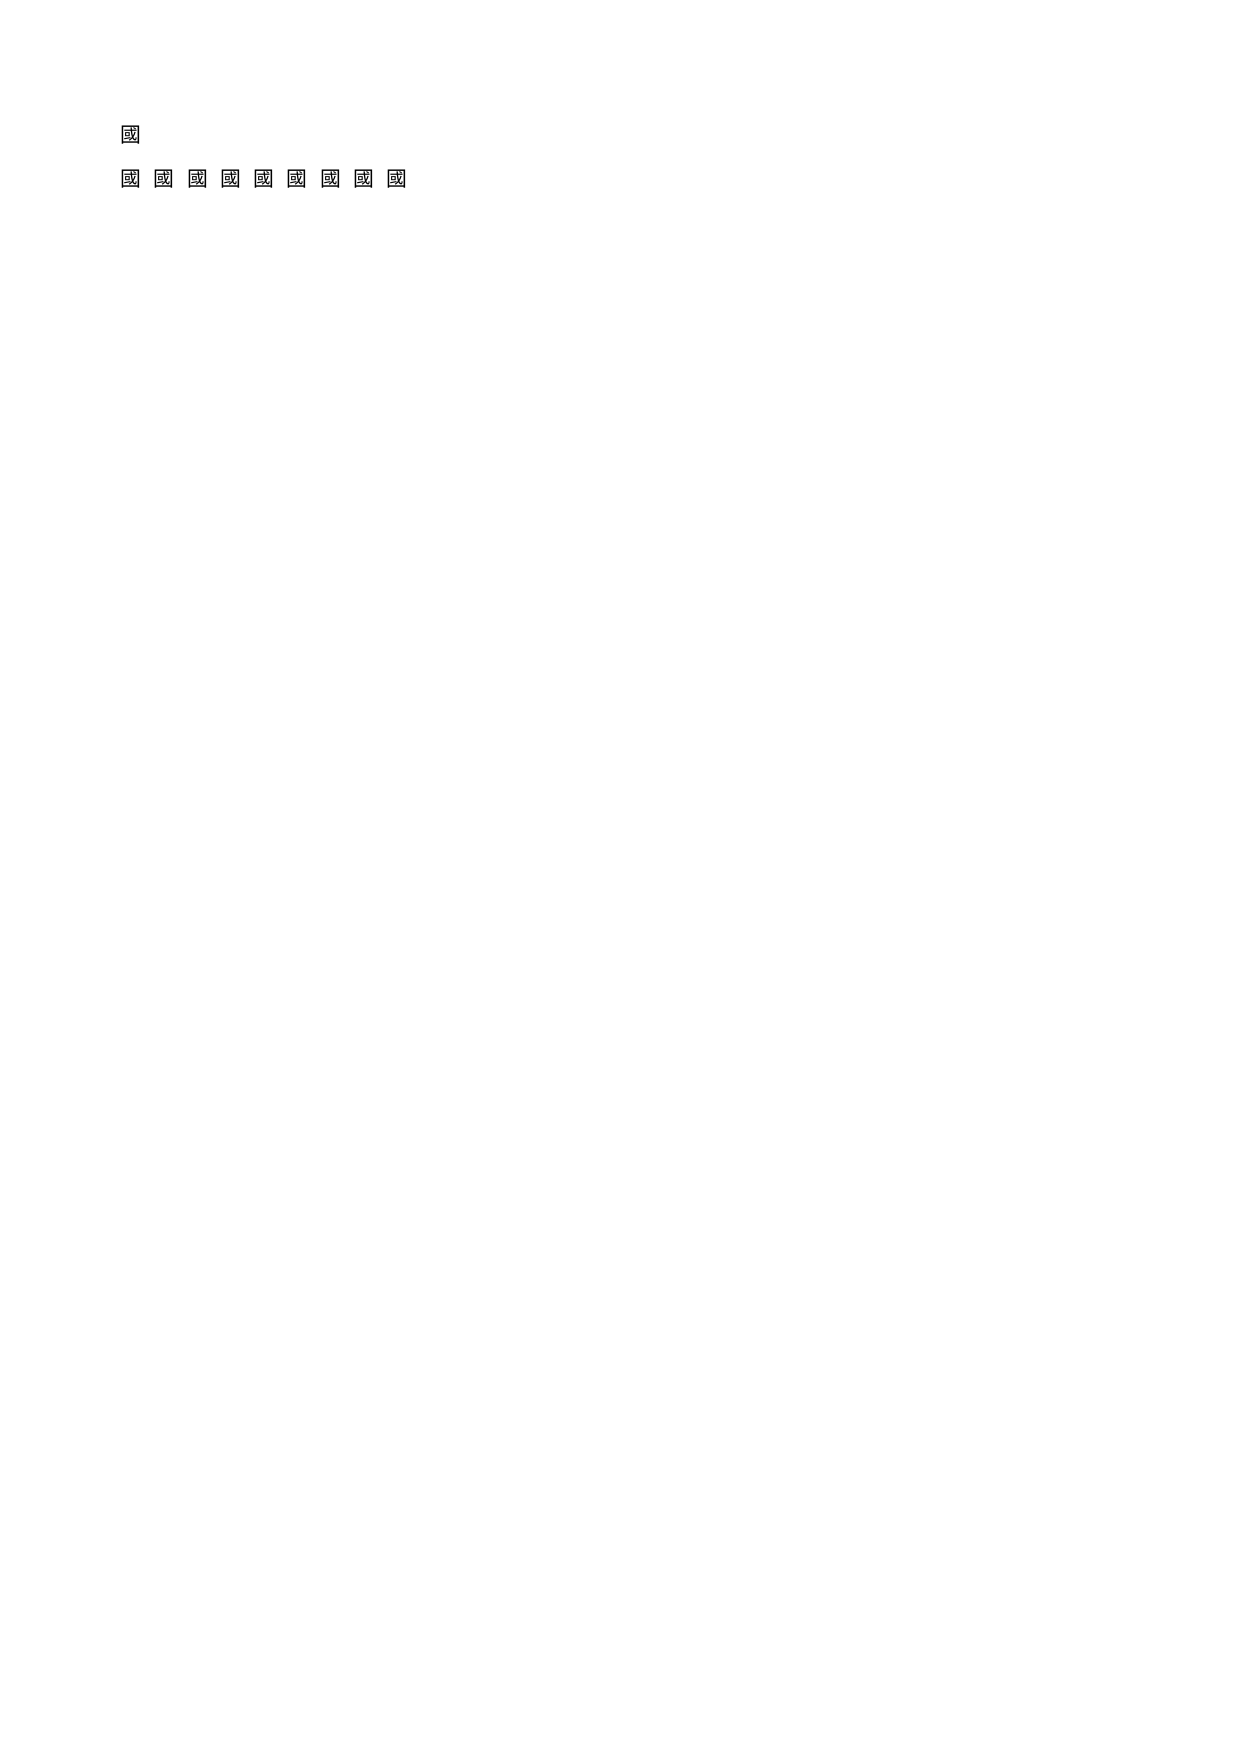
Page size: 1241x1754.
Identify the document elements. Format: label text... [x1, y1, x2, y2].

text 國國國國國國國國國 [120, 149, 1120, 203]
text 國 [120, 119, 1120, 149]
